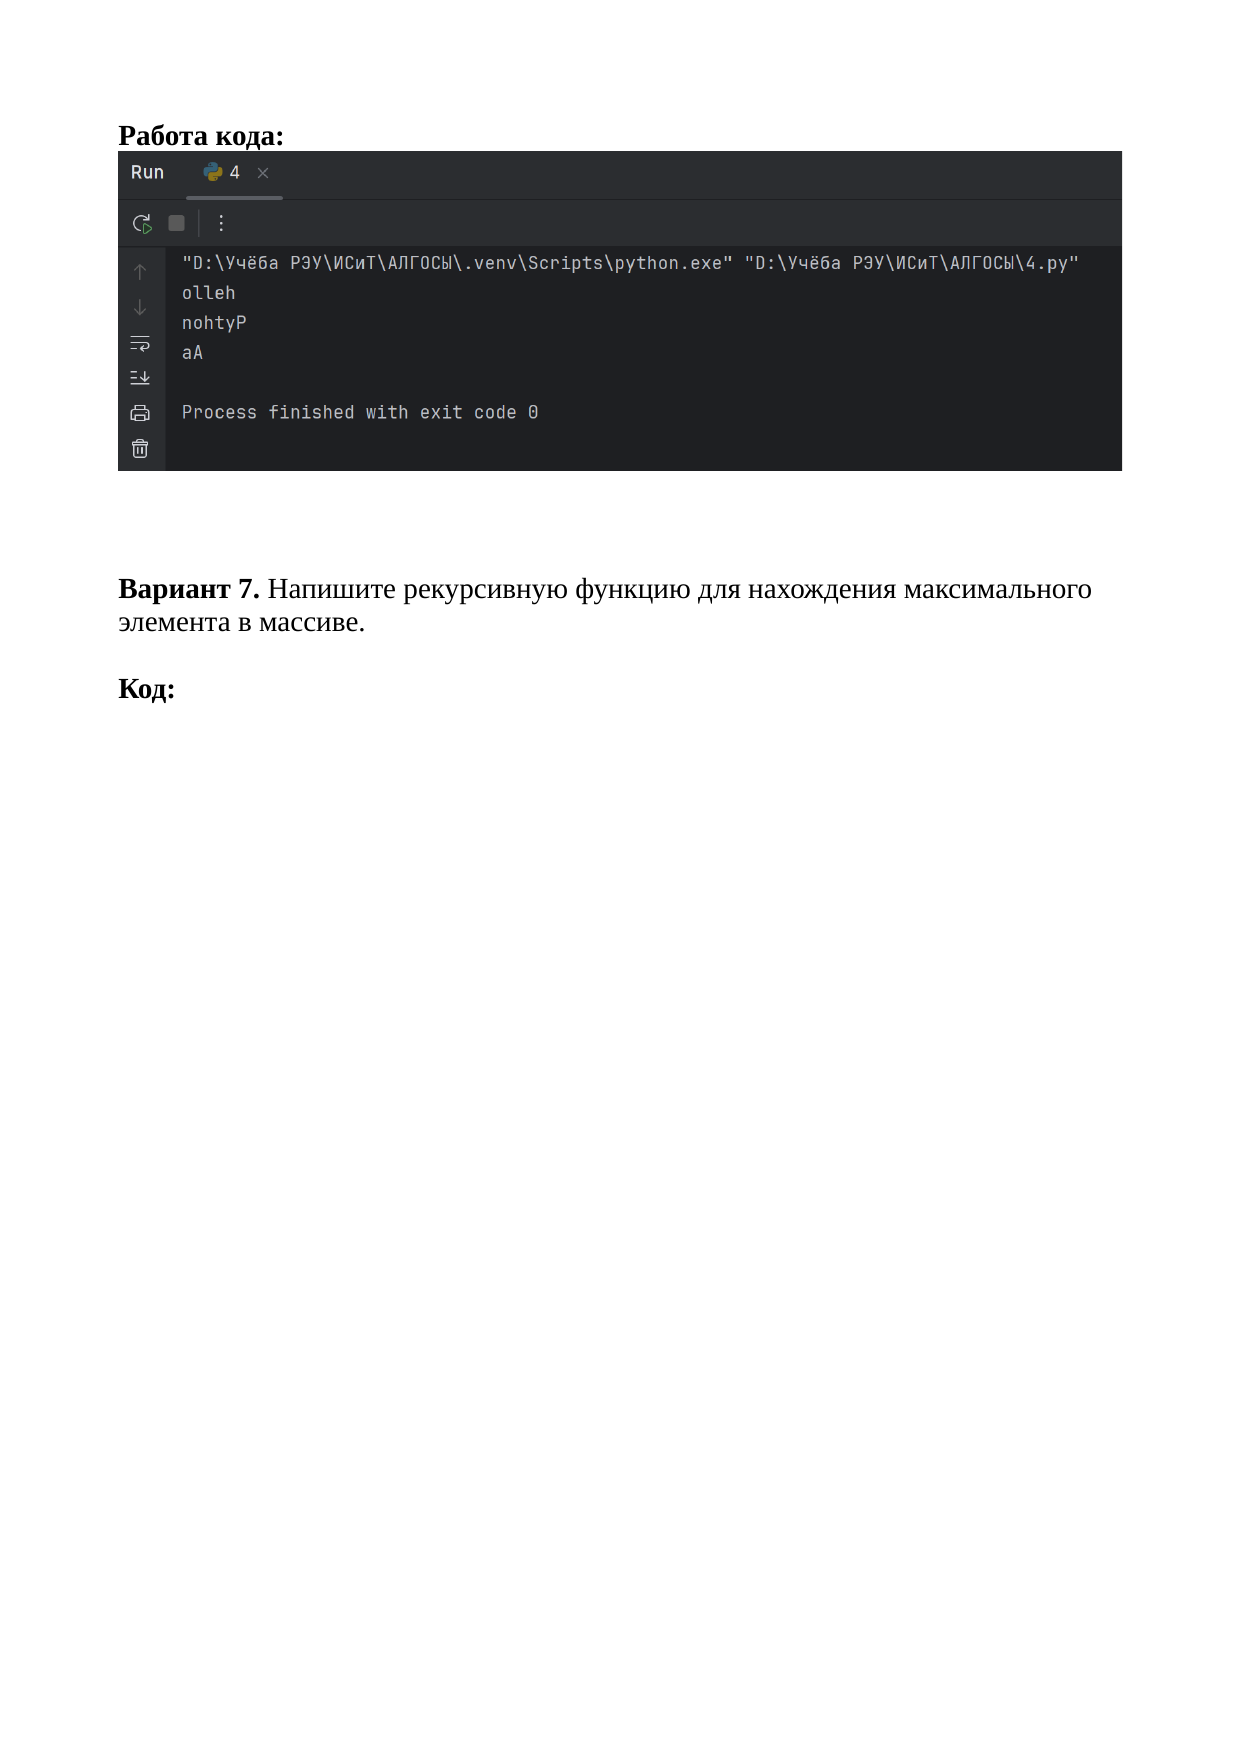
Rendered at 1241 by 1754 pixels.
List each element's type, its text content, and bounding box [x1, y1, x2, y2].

text Вариант 7. Напишите рекурсивную функцию для нахождения максимального элемента в массиве. [118, 571, 1122, 638]
picture [118, 151, 1123, 471]
text [118, 471, 1122, 571]
text Работа кода: [118, 118, 1122, 151]
text Код: [118, 672, 1122, 705]
